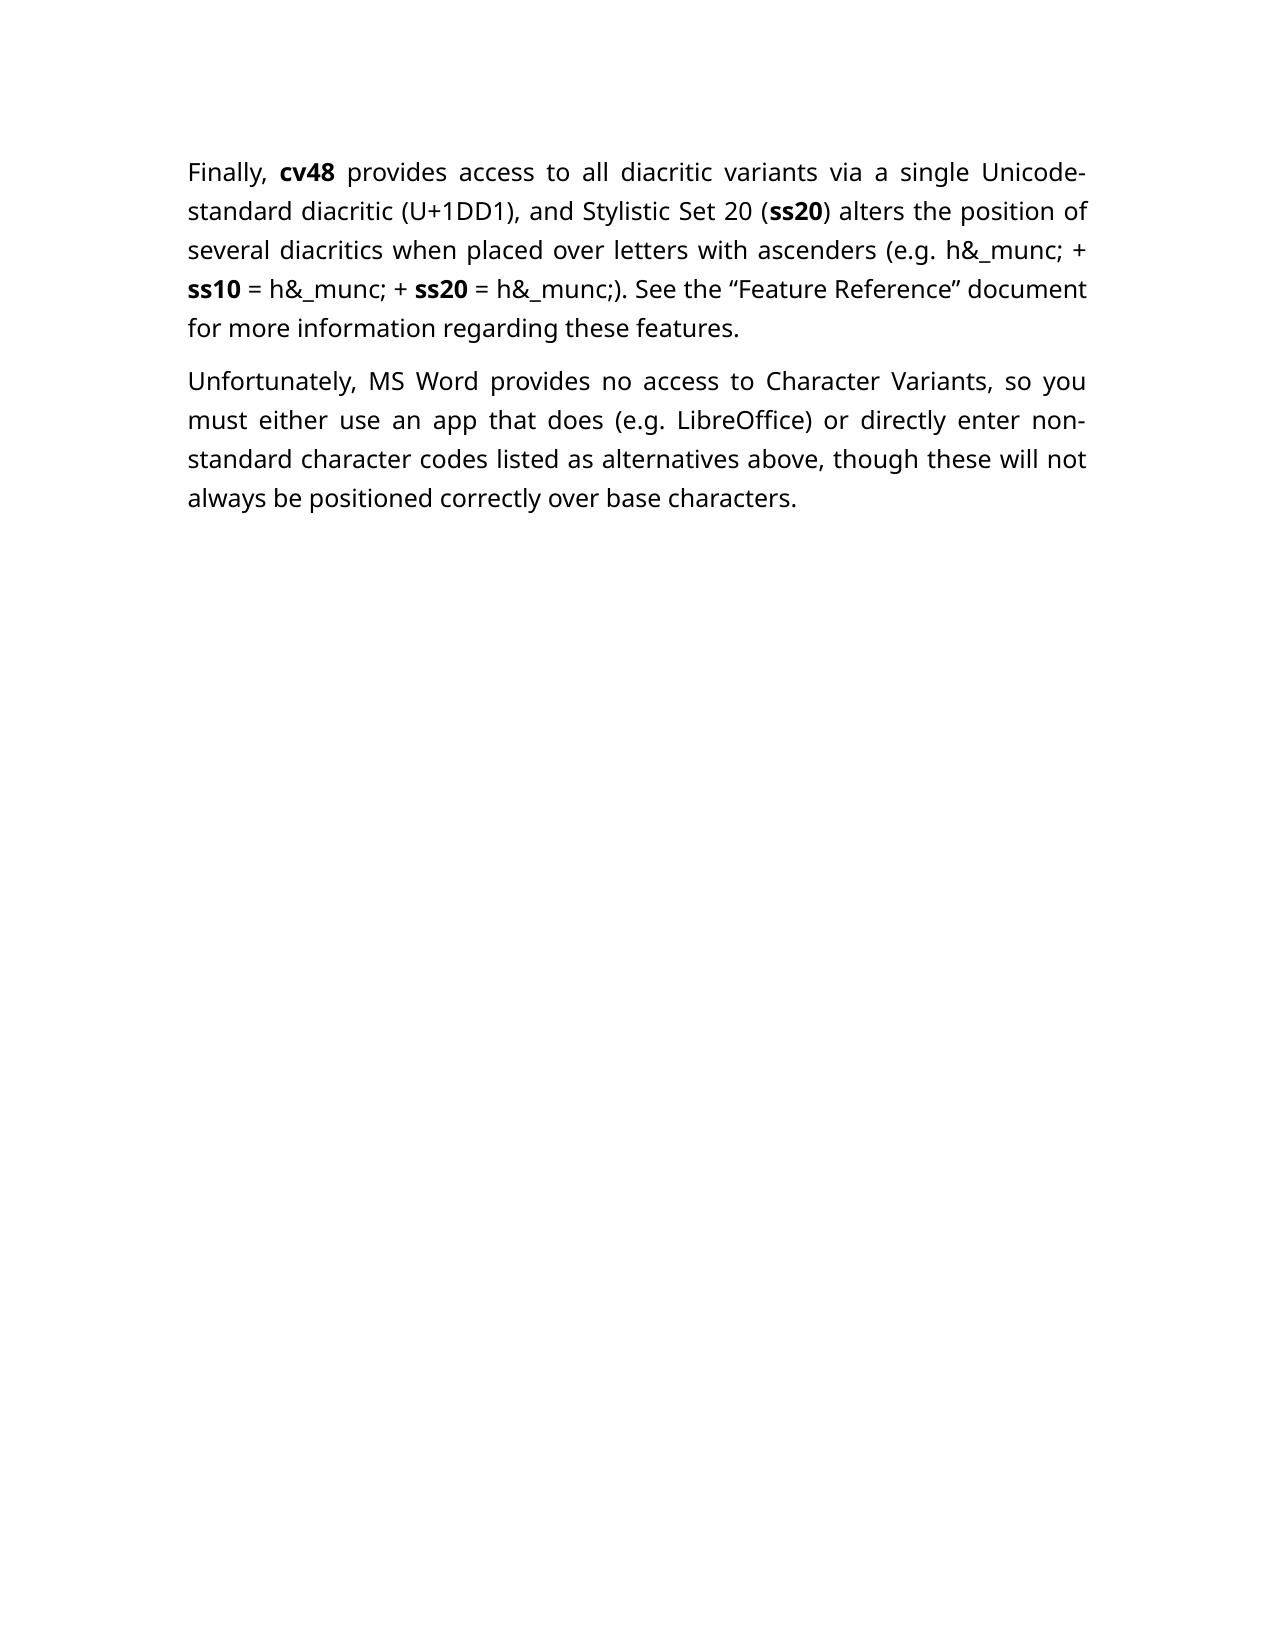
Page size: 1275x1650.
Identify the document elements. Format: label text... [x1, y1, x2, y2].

text Finally, cv48 provides access to all diacritic variants via a single Unicode-standard diacritic (U+1DD1), and Stylistic Set 20 (ss20) alters the position of several diacritics when placed over letters with ascenders (e.g. h&_munc; + ss10 = h&_munc; + ss20 = h&_munc;). See the “Feature Reference” document for more information regarding these features. [187, 150, 1087, 345]
text Unfortunately, MS Word provides no access to Character Variants, so you must either use an app that does (e.g. LibreOffice) or directly enter non-standard character codes listed as alternatives above, though these will not always be positioned correctly over base characters. [187, 359, 1087, 515]
